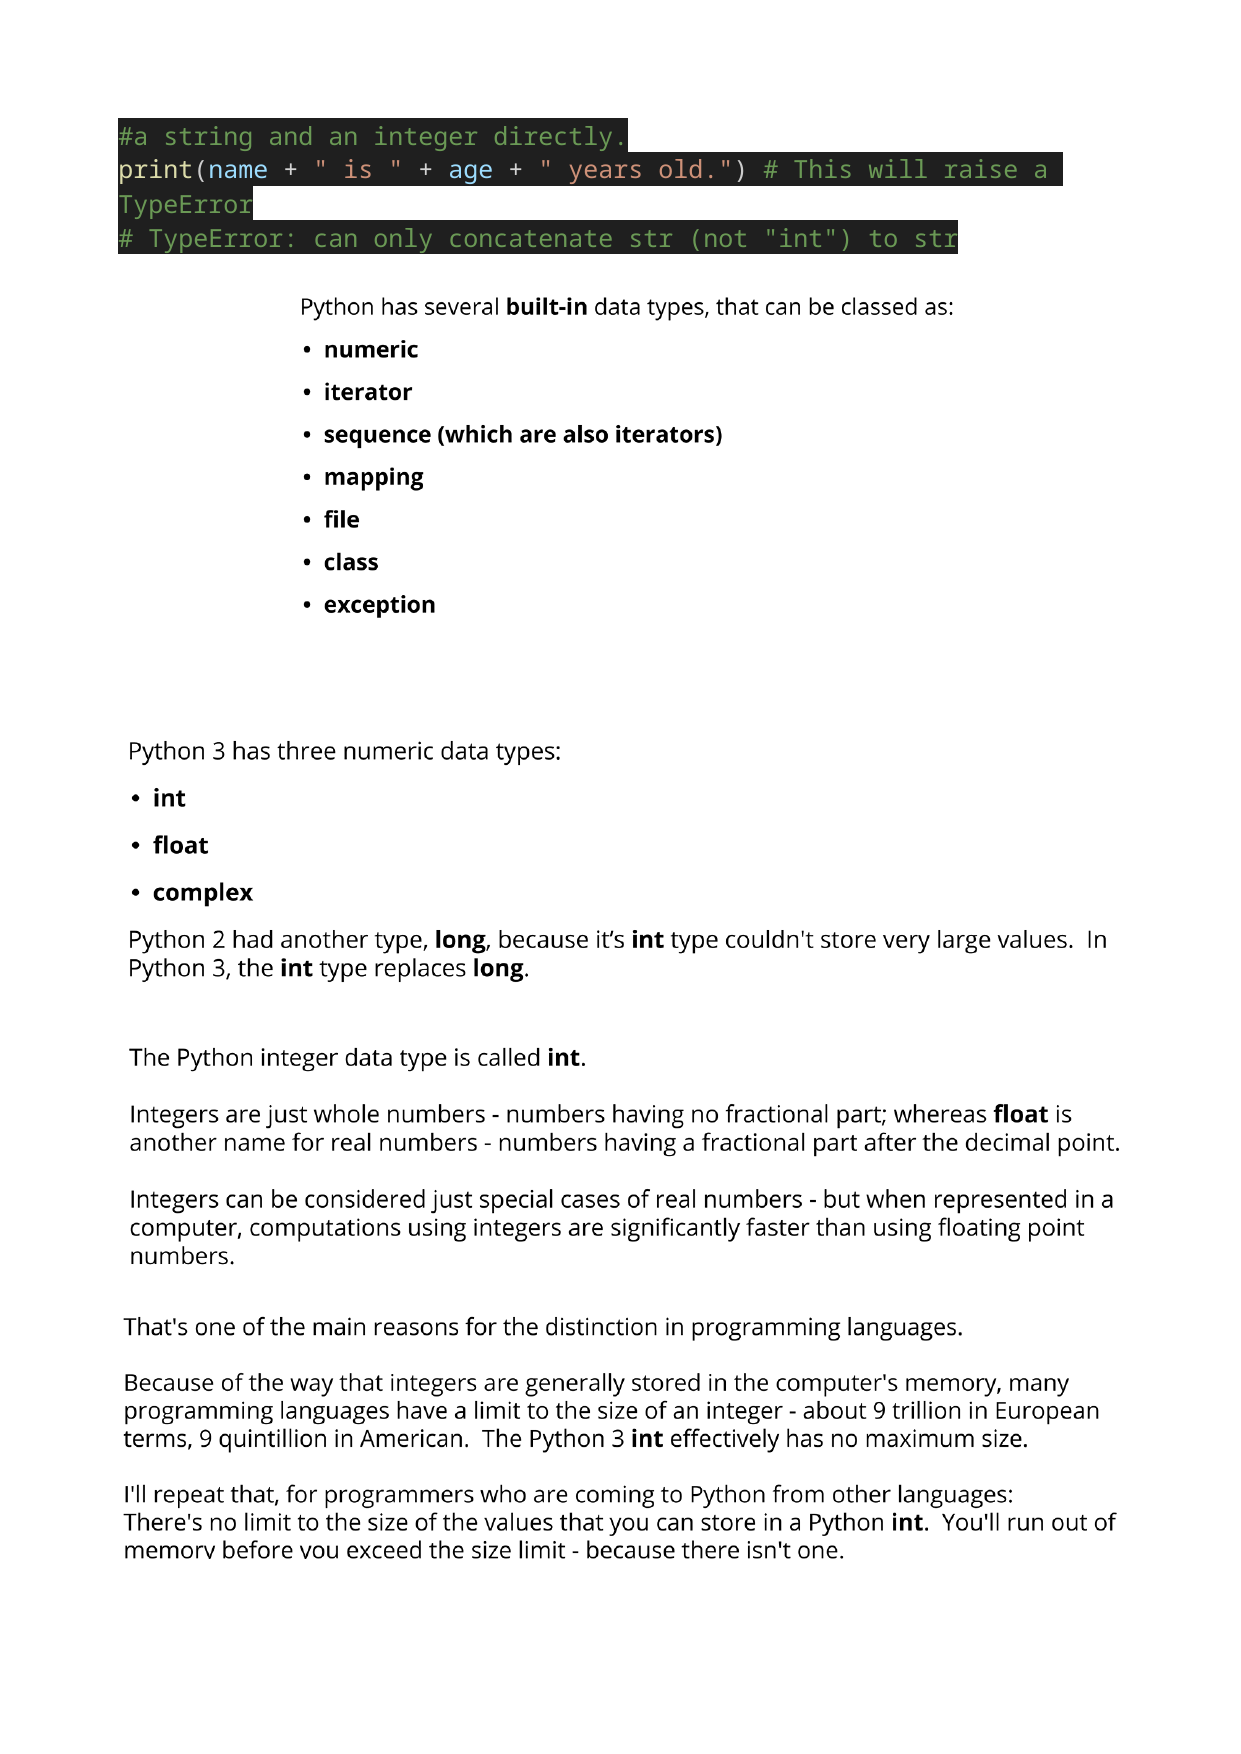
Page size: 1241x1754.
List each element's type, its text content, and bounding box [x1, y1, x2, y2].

picture [118, 1024, 1123, 1274]
picture [118, 721, 1123, 989]
text #a string and an integer directly. [118, 118, 1122, 152]
picture [281, 290, 959, 618]
picture [118, 1309, 1123, 1559]
text # TypeError: can only concatenate str (not "int") to str [118, 220, 1122, 254]
text print(name + " is " + age + " years old.") # This will raise a TypeError [118, 152, 1122, 220]
